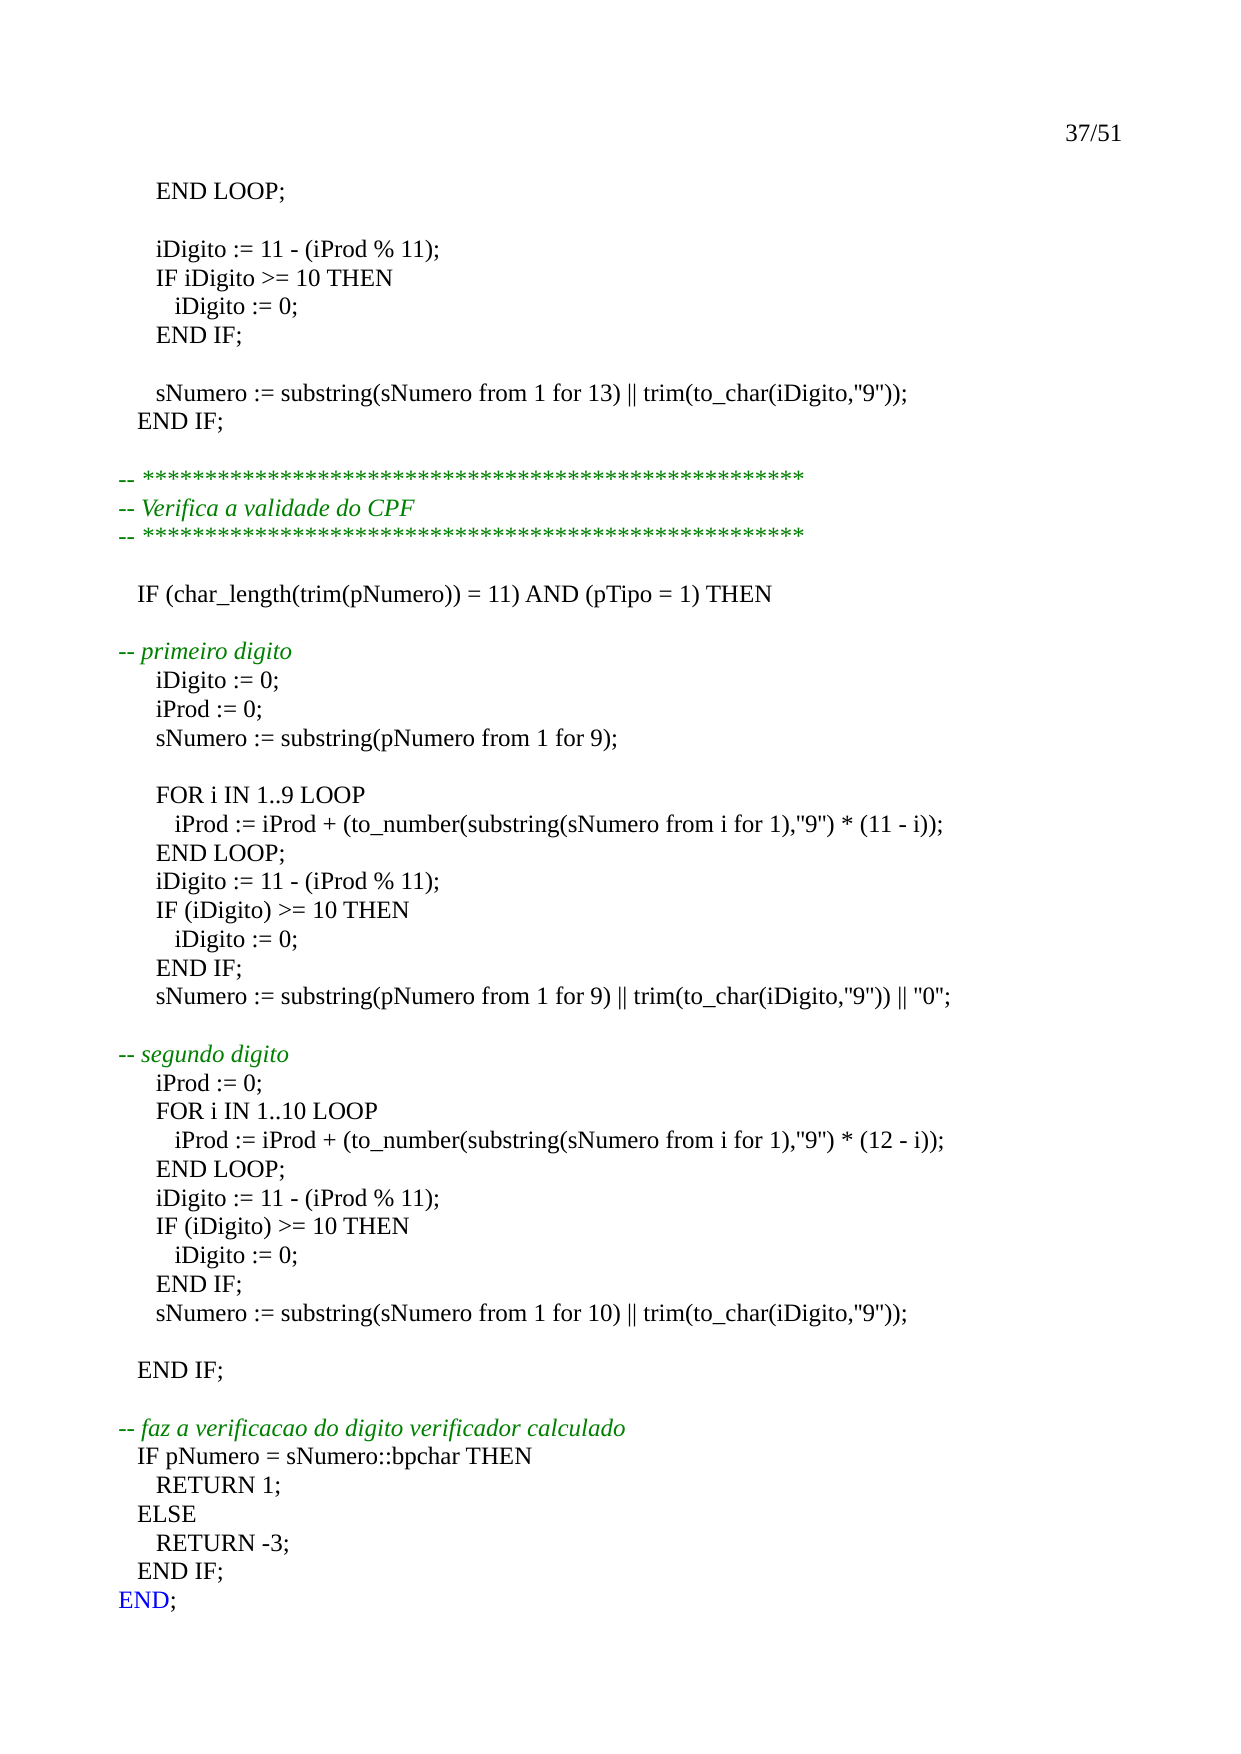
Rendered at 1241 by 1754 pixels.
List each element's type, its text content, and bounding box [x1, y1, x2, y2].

text END LOOP; iDigito := 11 - (iProd % 11); IF iDigito >= 10 THEN iDigito := 0; END IF; sNumero := substring(sNumero from 1 for 13) || trim(to_char(iDigito,''9'')); END IF; -- ***************************************************** -- Verifica a validade do CPF -- ***************************************************** IF (char_length(trim(pNumero)) = 11) AND (pTipo = 1) THEN -- primeiro digito iDigito := 0; iProd := 0; sNumero := substring(pNumero from 1 for 9); FOR i IN 1..9 LOOP iProd := iProd + (to_number(substring(sNumero from i for 1),''9'') * (11 - i)); END LOOP; iDigito := 11 - (iProd % 11); IF (iDigito) >= 10 THEN iDigito := 0; END IF; sNumero := substring(pNumero from 1 for 9) || trim(to_char(iDigito,''9'')) || ''0''; -- segundo digito iProd := 0; FOR i IN 1..10 LOOP iProd := iProd + (to_number(substring(sNumero from i for 1),''9'') * (12 - i)); END LOOP; iDigito := 11 - (iProd % 11); IF (iDigito) >= 10 THEN iDigito := 0; END IF; sNumero := substring(sNumero from 1 for 10) || trim(to_char(iDigito,''9'')); END IF; -- faz a verificacao do digito verificador calculado IF pNumero = sNumero::bpchar THEN RETURN 1; ELSE RETURN -3; END IF; END; [118, 176, 1122, 1614]
